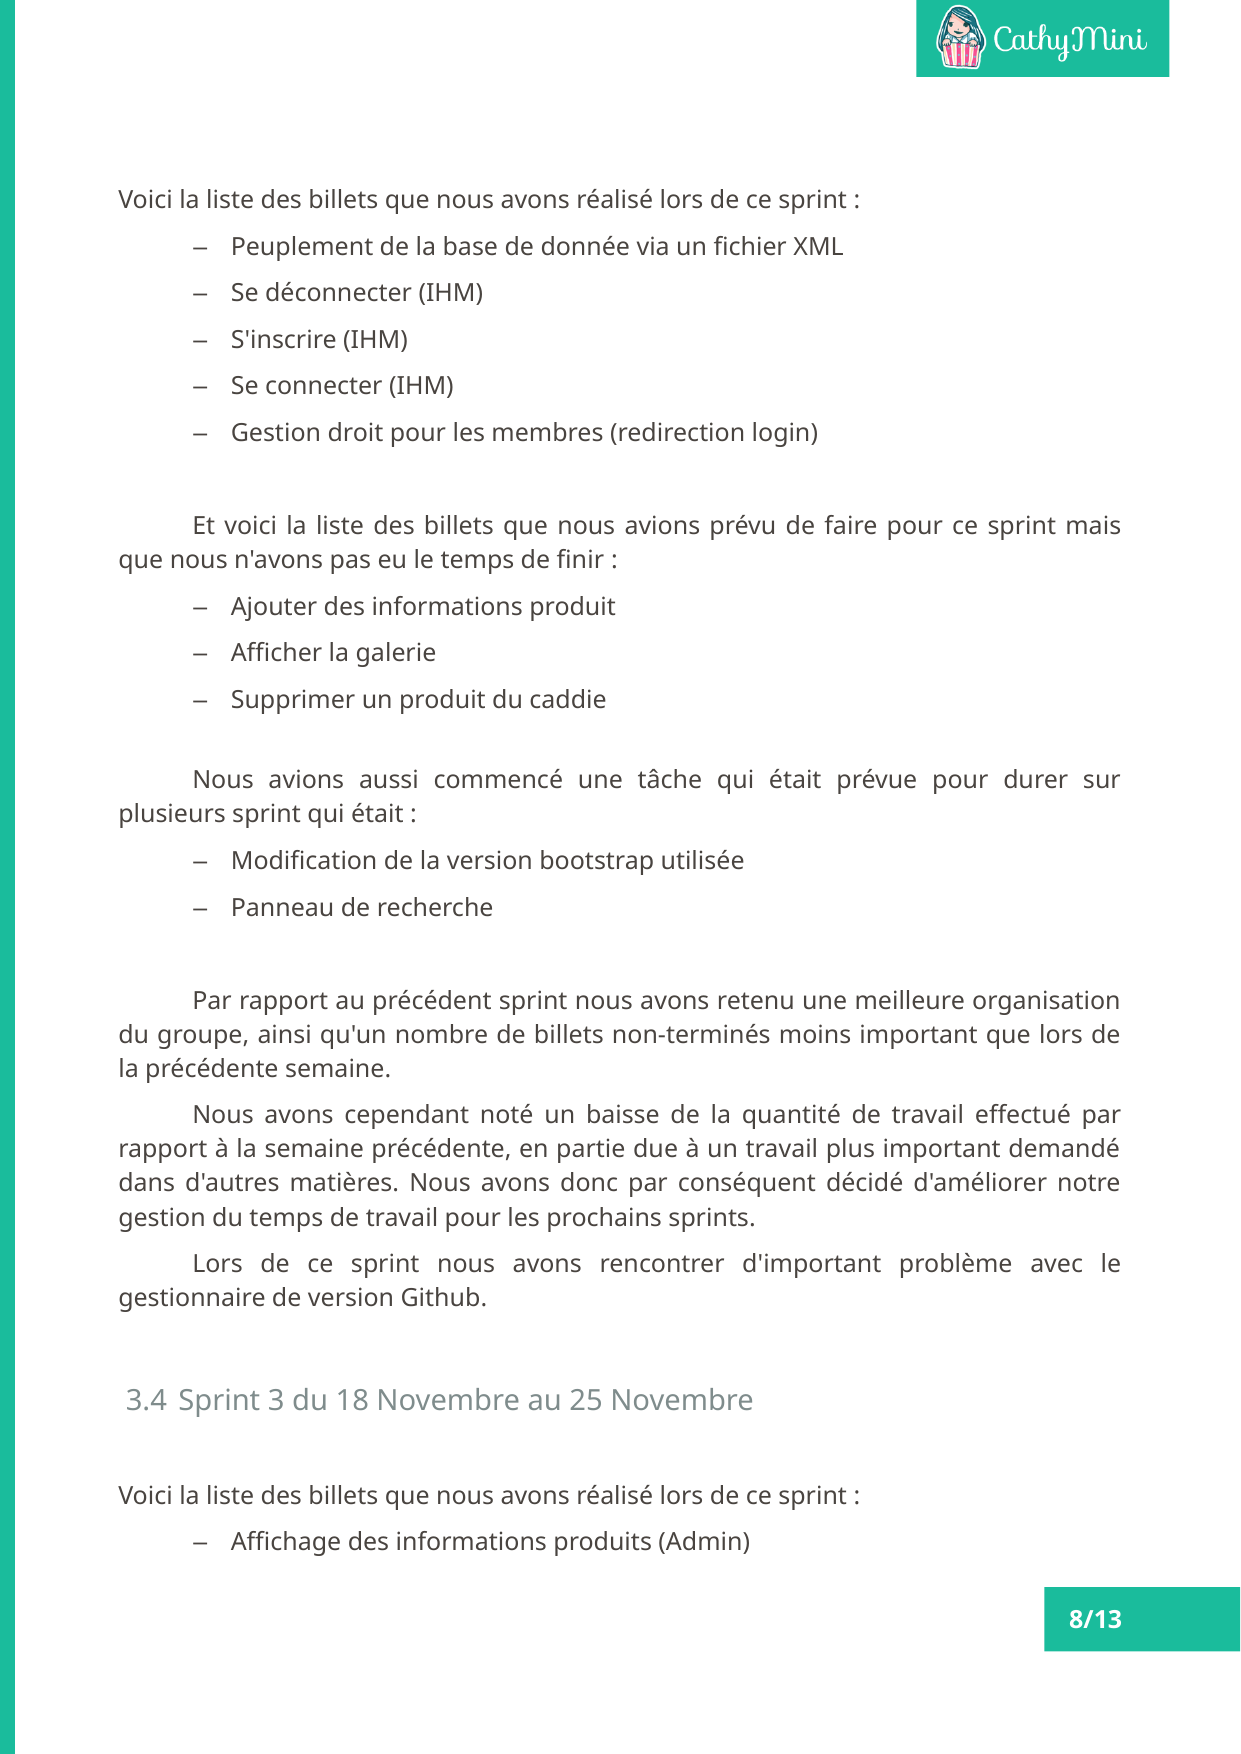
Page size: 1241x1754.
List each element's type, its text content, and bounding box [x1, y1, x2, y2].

text Voici la liste des billets que nous avons réalisé lors de ce sprint : [118, 1477, 1122, 1512]
text Par rapport au précédent sprint nous avons retenu une meilleure organisation du groupe, ainsi qu'un nombre de billets non-terminés moins important que lors de la précédente semaine. [118, 982, 1122, 1084]
picture [929, 0, 1156, 73]
list S'inscrire (IHM) [193, 321, 1122, 355]
list Gestion droit pour les membres (redirection login) [193, 414, 1122, 448]
list Supprimer un produit du caddie [193, 681, 1122, 715]
text Lors de ce sprint nous avons rencontrer d'important problème avec le gestionnaire de version Github. [118, 1246, 1122, 1314]
text Voici la liste des billets que nous avons réalisé lors de ce sprint : [118, 182, 1122, 216]
text Nous avions aussi commencé une tâche qui était prévue pour durer sur plusieurs sprint qui était : [118, 728, 1122, 830]
list Peuplement de la base de donnée via un fichier XML [193, 228, 1122, 262]
list Modification de la version bootstrap utilisée [193, 843, 1122, 877]
subtitle Sprint 3 du 18 Novembre au 25 Novembre [118, 1379, 1122, 1418]
list Se déconnecter (IHM) [193, 275, 1122, 309]
list Affichage des informations produits (Admin) [193, 1524, 1122, 1558]
text Nous avons cependant noté un baisse de la quantité de travail effectué par rapport à la semaine précédente, en partie due à un travail plus important demandé dans d'autres matières. Nous avons donc par conséquent décidé d'améliorer notre gestion du temps de travail pour les prochains sprints. [118, 1097, 1122, 1233]
list Panneau de recherche [193, 889, 1122, 923]
list Afficher la galerie [193, 635, 1122, 669]
list Se connecter (IHM) [193, 368, 1122, 402]
list Ajouter des informations produit [193, 588, 1122, 622]
text Et voici la liste des billets que nous avions prévu de faire pour ce sprint mais que nous n'avons pas eu le temps de finir : [118, 508, 1122, 576]
